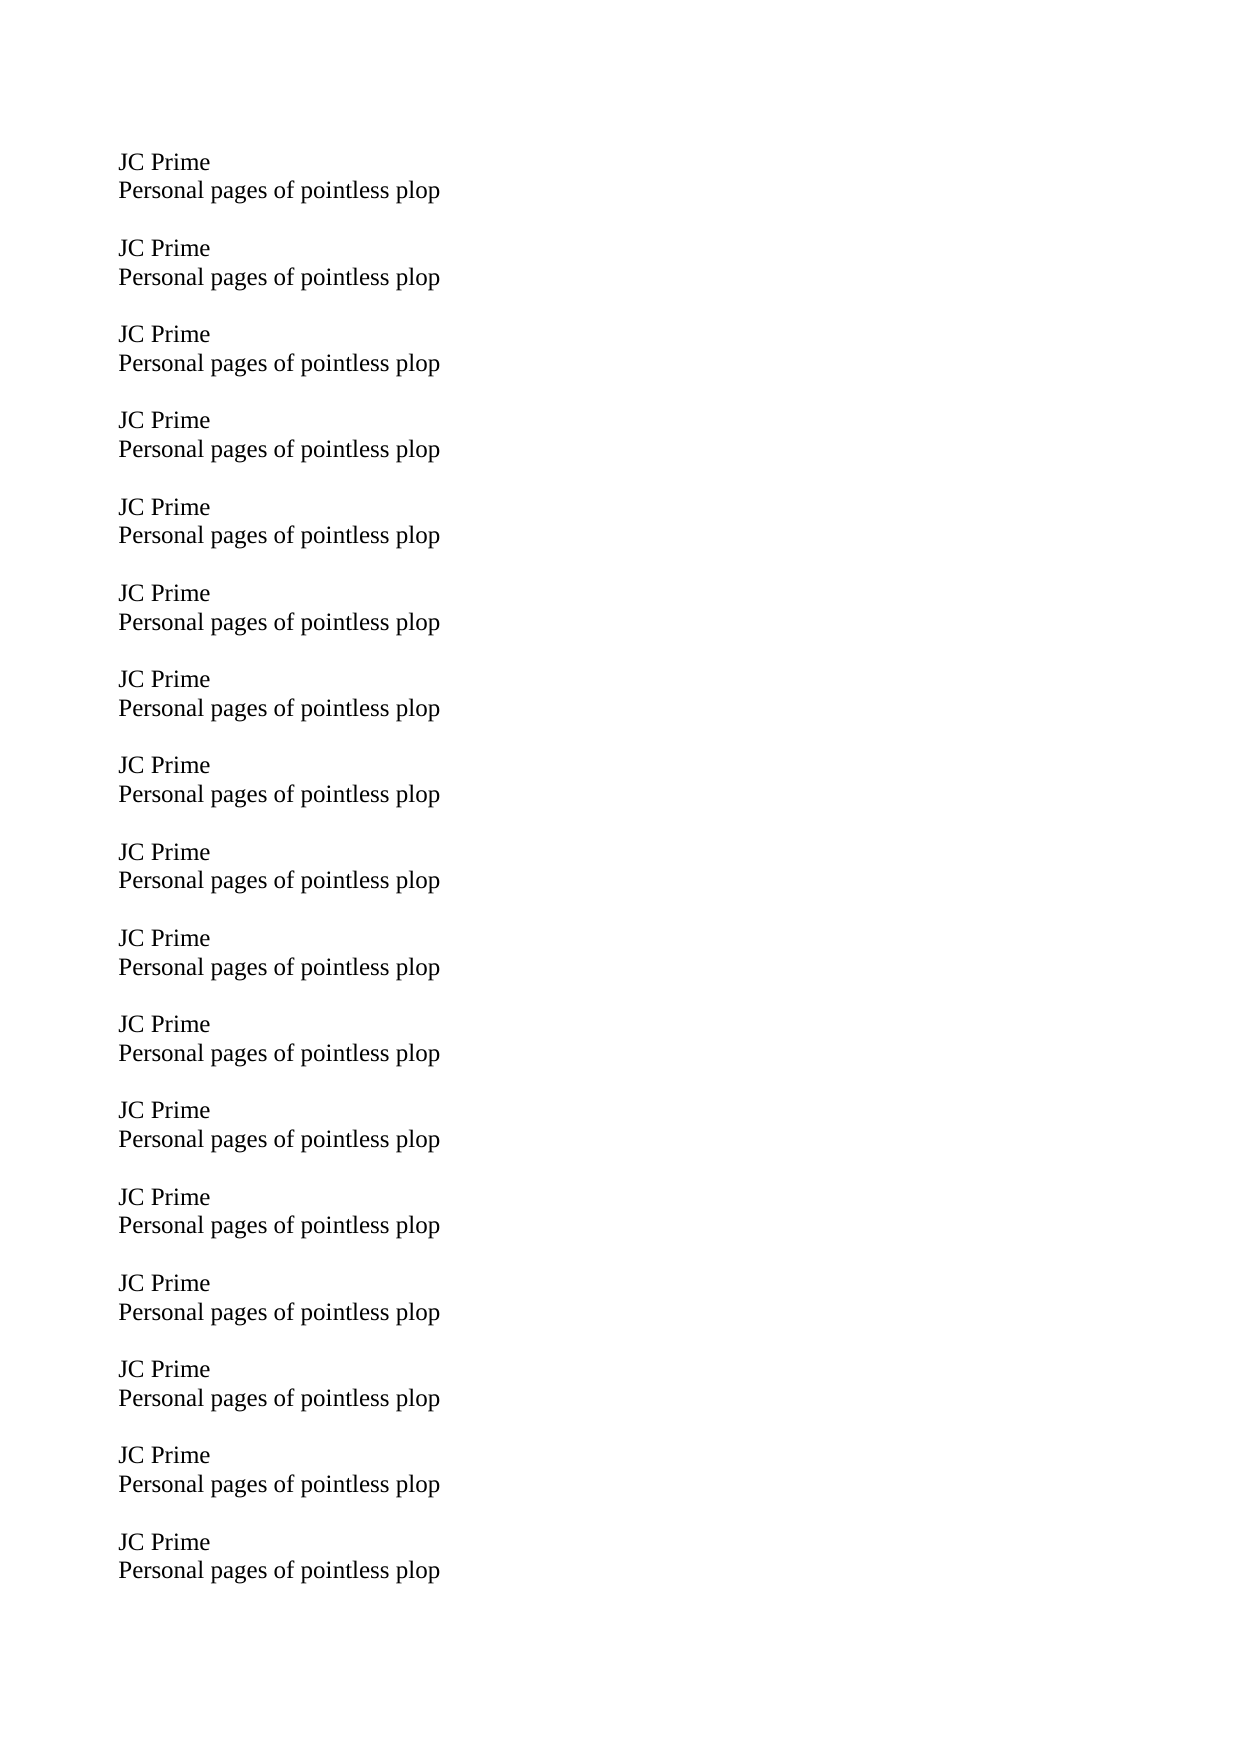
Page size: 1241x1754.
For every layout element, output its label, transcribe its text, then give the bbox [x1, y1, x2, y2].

text JC Prime [118, 751, 1122, 779]
text Personal pages of pointless plop [118, 1038, 1122, 1067]
text Personal pages of pointless plop [118, 1469, 1122, 1498]
text Personal pages of pointless plop [118, 1124, 1122, 1153]
text JC Prime [118, 837, 1122, 866]
text Personal pages of pointless plop [118, 1383, 1122, 1412]
text Personal pages of pointless plop [118, 1211, 1122, 1239]
text Personal pages of pointless plop [118, 607, 1122, 636]
text Personal pages of pointless plop [118, 262, 1122, 291]
text JC Prime [118, 406, 1122, 434]
text Personal pages of pointless plop [118, 348, 1122, 377]
text JC Prime [118, 1096, 1122, 1124]
text JC Prime [118, 664, 1122, 693]
text Personal pages of pointless plop [118, 693, 1122, 722]
text Personal pages of pointless plop [118, 1556, 1122, 1584]
text Personal pages of pointless plop [118, 1297, 1122, 1326]
text Personal pages of pointless plop [118, 176, 1122, 204]
text JC Prime [118, 1182, 1122, 1211]
text JC Prime [118, 1354, 1122, 1383]
text JC Prime [118, 1527, 1122, 1556]
text JC Prime [118, 147, 1122, 176]
text Personal pages of pointless plop [118, 779, 1122, 808]
text Personal pages of pointless plop [118, 521, 1122, 549]
text JC Prime [118, 492, 1122, 521]
text JC Prime [118, 923, 1122, 952]
text JC Prime [118, 578, 1122, 607]
text JC Prime [118, 1268, 1122, 1297]
text Personal pages of pointless plop [118, 952, 1122, 981]
text JC Prime [118, 319, 1122, 348]
text Personal pages of pointless plop [118, 866, 1122, 894]
text Personal pages of pointless plop [118, 434, 1122, 463]
text JC Prime [118, 233, 1122, 262]
text JC Prime [118, 1009, 1122, 1038]
text JC Prime [118, 1441, 1122, 1469]
